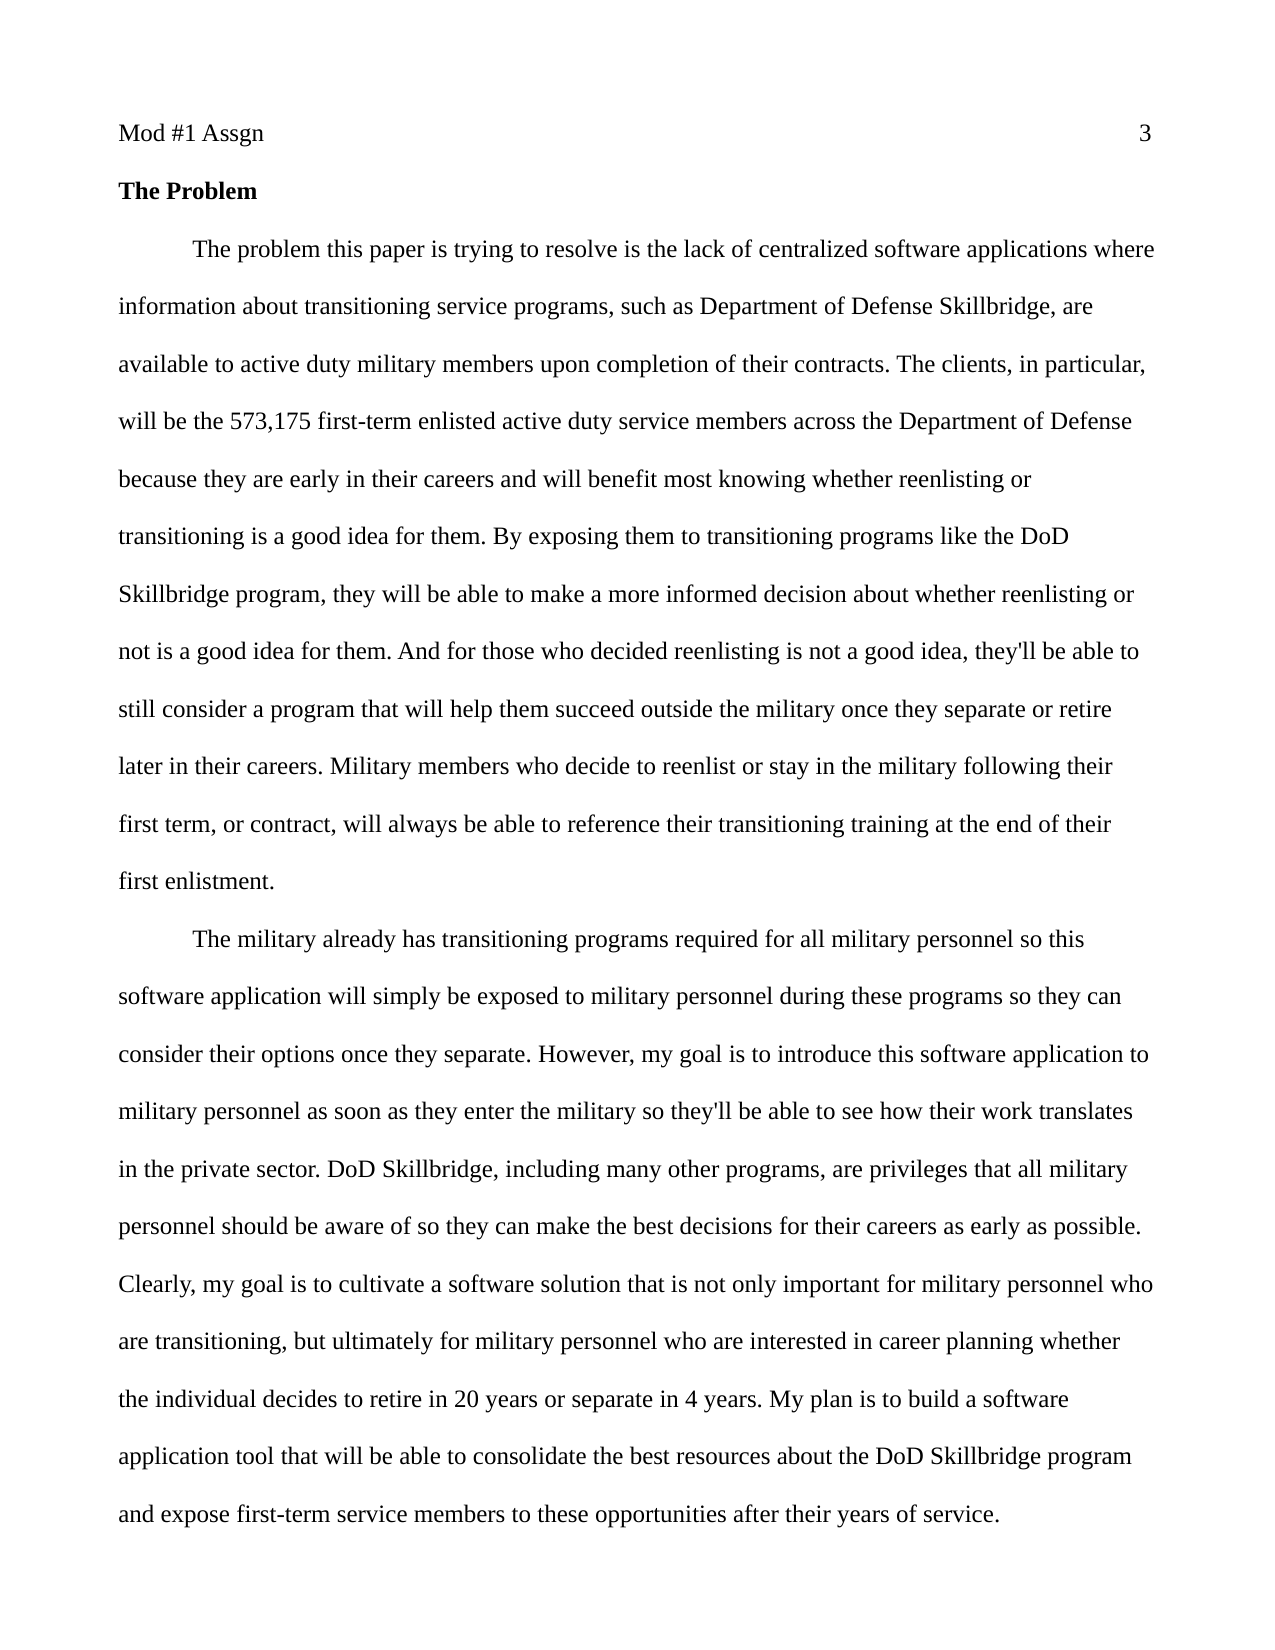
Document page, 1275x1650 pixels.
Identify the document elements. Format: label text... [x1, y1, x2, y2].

text The military already has transitioning programs required for all military personnel so this software application will simply be exposed to military personnel during these programs so they can consider their options once they separate. However, my goal is to introduce this software application to military personnel as soon as they enter the military so they'll be able to see how their work translates in the private sector. DoD Skillbridge, including many other programs, are privileges that all military personnel should be aware of so they can make the best decisions for their careers as early as possible. Clearly, my goal is to cultivate a software solution that is not only important for military personnel who are transitioning, but ultimately for military personnel who are interested in career planning whether the individual decides to retire in 20 years or separate in 4 years. My plan is to build a software application tool that will be able to consolidate the best resources about the DoD Skillbridge program and expose first-term service members to these opportunities after their years of service. [118, 924, 1157, 1528]
text The Problem [118, 176, 1157, 205]
text The problem this paper is trying to resolve is the lack of centralized software applications where information about transitioning service programs, such as Department of Defense Skillbridge, are available to active duty military members upon completion of their contracts. The clients, in particular, will be the 573,175 first-term enlisted active duty service members across the Department of Defense because they are early in their careers and will benefit most knowing whether reenlisting or transitioning is a good idea for them. By exposing them to transitioning programs like the DoD Skillbridge program, they will be able to make a more informed decision about whether reenlisting or not is a good idea for them. And for those who decided reenlisting is not a good idea, they'll be able to still consider a program that will help them succeed outside the military once they separate or retire later in their careers. Military members who decide to reenlist or stay in the military following their first term, or contract, will always be able to reference their transitioning training at the end of their first enlistment. [118, 234, 1157, 895]
